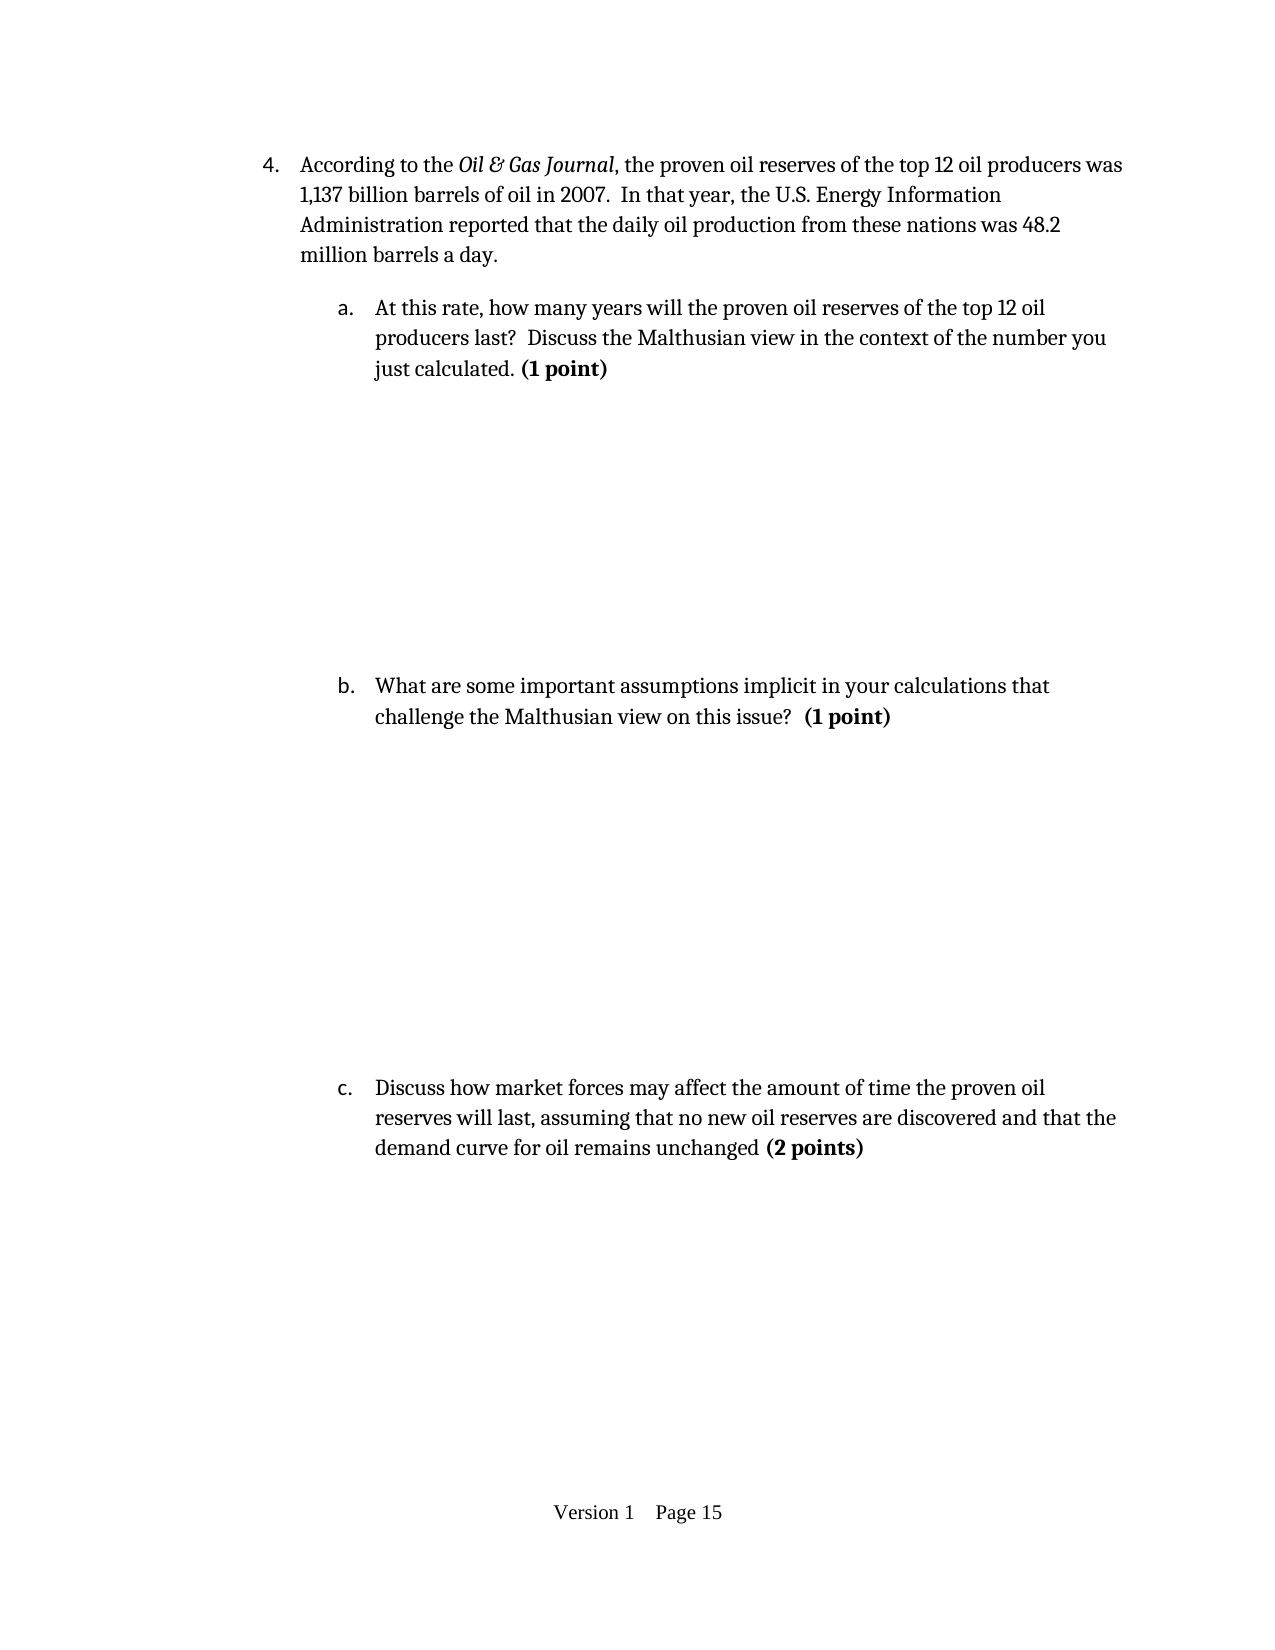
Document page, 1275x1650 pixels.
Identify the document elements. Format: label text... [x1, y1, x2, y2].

list What are some important assumptions implicit in your calculations that challenge the Malthusian view on this issue? (1 point) [337, 672, 1125, 730]
list According to the Oil & Gas Journal, the proven oil reserves of the top 12 oil producers was 1,137 billion barrels of oil in 2007. In that year, the U.S. Energy Information Administration reported that the daily oil production from these nations was 48.2 million barrels a day. [262, 150, 1125, 269]
list At this rate, how many years will the proven oil reserves of the top 12 oil producers last? Discuss the Malthusian view in the context of the number you just calculated. (1 point) [337, 293, 1125, 382]
list Discuss how market forces may affect the amount of time the proven oil reserves will last, assuming that no new oil reserves are discovered and that the demand curve for oil remains unchanged (2 points) [337, 1073, 1125, 1161]
